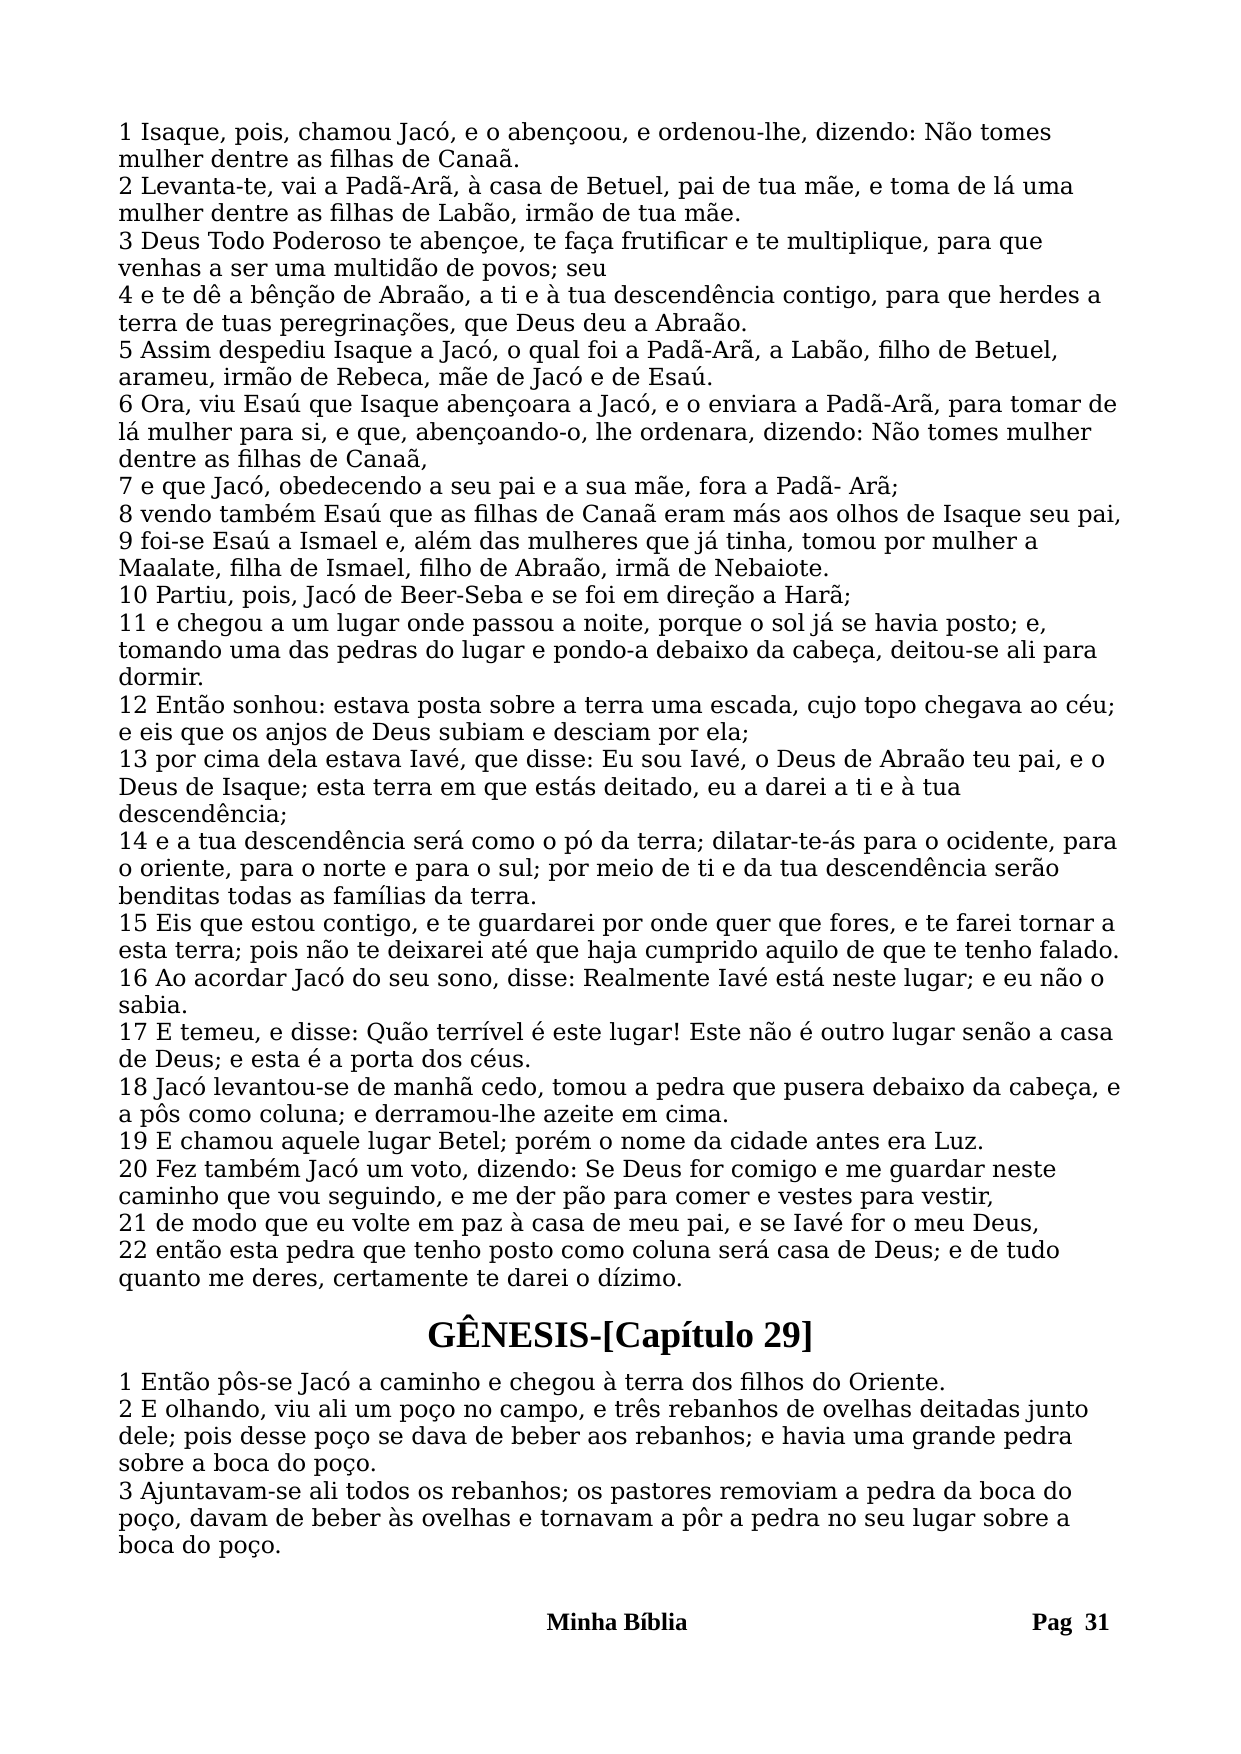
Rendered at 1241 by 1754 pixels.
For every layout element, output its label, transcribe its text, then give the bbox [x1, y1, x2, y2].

text 22 então esta pedra que tenho posto como coluna será casa de Deus; e de tudo quanto me deres, certamente te darei o dízimo. [118, 1237, 1122, 1292]
text 7 e que Jacó, obedecendo a seu pai e a sua mãe, fora a Padã- Arã; [118, 473, 1122, 500]
text 3 Ajuntavam-se ali todos os rebanhos; os pastores removiam a pedra da boca do poço, davam de beber às ovelhas e tornavam a pôr a pedra no seu lugar sobre a boca do poço. [118, 1477, 1122, 1559]
text 5 Assim despediu Isaque a Jacó, o qual foi a Padã-Arã, a Labão, filho de Betuel, arameu, irmão de Rebeca, mãe de Jacó e de Esaú. [118, 336, 1122, 391]
text 19 E chamou aquele lugar Betel; porém o nome da cidade antes era Luz. [118, 1128, 1122, 1155]
text 11 e chegou a um lugar onde passou a noite, porque o sol já se havia posto; e, tomando uma das pedras do lugar e pondo-a debaixo da cabeça, deitou-se ali para dormir. [118, 609, 1122, 691]
text 14 e a tua descendência será como o pó da terra; dilatar-te-ás para o ocidente, para o oriente, para o norte e para o sul; por meio de ti e da tua descendência serão benditas todas as famílias da terra. [118, 828, 1122, 909]
text 13 por cima dela estava Iavé, que disse: Eu sou Iavé, o Deus de Abraão teu pai, e o Deus de Isaque; esta terra em que estás deitado, eu a darei a ti e à tua descendência; [118, 746, 1122, 828]
text 12 Então sonhou: estava posta sobre a terra uma escada, cujo topo chegava ao céu; e eis que os anjos de Deus subiam e desciam por ela; [118, 691, 1122, 746]
text 10 Partiu, pois, Jacó de Beer-Seba e se foi em direção a Harã; [118, 582, 1122, 609]
text 2 Levanta-te, vai a Padã-Arã, à casa de Betuel, pai de tua mãe, e toma de lá uma mulher dentre as filhas de Labão, irmão de tua mãe. [118, 173, 1122, 227]
text 17 E temeu, e disse: Quão terrível é este lugar! Este não é outro lugar senão a casa de Deus; e esta é a porta dos céus. [118, 1019, 1122, 1073]
text 21 de modo que eu volte em paz à casa de meu pai, e se Iavé for o meu Deus, [118, 1210, 1122, 1237]
text 4 e te dê a bênção de Abraão, a ti e à tua descendência contigo, para que herdes a terra de tuas peregrinações, que Deus deu a Abraão. [118, 282, 1122, 336]
subtitle GÊNESIS-[Capítulo 29] [118, 1312, 1122, 1356]
text 15 Eis que estou contigo, e te guardarei por onde quer que fores, e te farei tornar a esta terra; pois não te deixarei até que haja cumprido aquilo de que te tenho falado. [118, 909, 1122, 964]
text 6 Ora, viu Esaú que Isaque abençoara a Jacó, e o enviara a Padã-Arã, para tomar de lá mulher para si, e que, abençoando-o, lhe ordenara, dizendo: Não tomes mulher dentre as filhas de Canaã, [118, 391, 1122, 473]
text 1 Então pôs-se Jacó a caminho e chegou à terra dos filhos do Oriente. [118, 1368, 1122, 1395]
text 1 Isaque, pois, chamou Jacó, e o abençoou, e ordenou-lhe, dizendo: Não tomes mulher dentre as filhas de Canaã. [118, 118, 1122, 173]
text 16 Ao acordar Jacó do seu sono, disse: Realmente Iavé está neste lugar; e eu não o sabia. [118, 964, 1122, 1019]
text 18 Jacó levantou-se de manhã cedo, tomou a pedra que pusera debaixo da cabeça, e a pôs como coluna; e derramou-lhe azeite em cima. [118, 1073, 1122, 1128]
text 8 vendo também Esaú que as filhas de Canaã eram más aos olhos de Isaque seu pai, [118, 500, 1122, 527]
text 2 E olhando, viu ali um poço no campo, e três rebanhos de ovelhas deitadas junto dele; pois desse poço se dava de beber aos rebanhos; e havia uma grande pedra sobre a boca do poço. [118, 1395, 1122, 1477]
text 20 Fez também Jacó um voto, dizendo: Se Deus for comigo e me guardar neste caminho que vou seguindo, e me der pão para comer e vestes para vestir, [118, 1155, 1122, 1210]
text 3 Deus Todo Poderoso te abençoe, te faça frutificar e te multiplique, para que venhas a ser uma multidão de povos; seu [118, 227, 1122, 282]
text 9 foi-se Esaú a Ismael e, além das mulheres que já tinha, tomou por mulher a Maalate, filha de Ismael, filho de Abraão, irmã de Nebaiote. [118, 527, 1122, 582]
